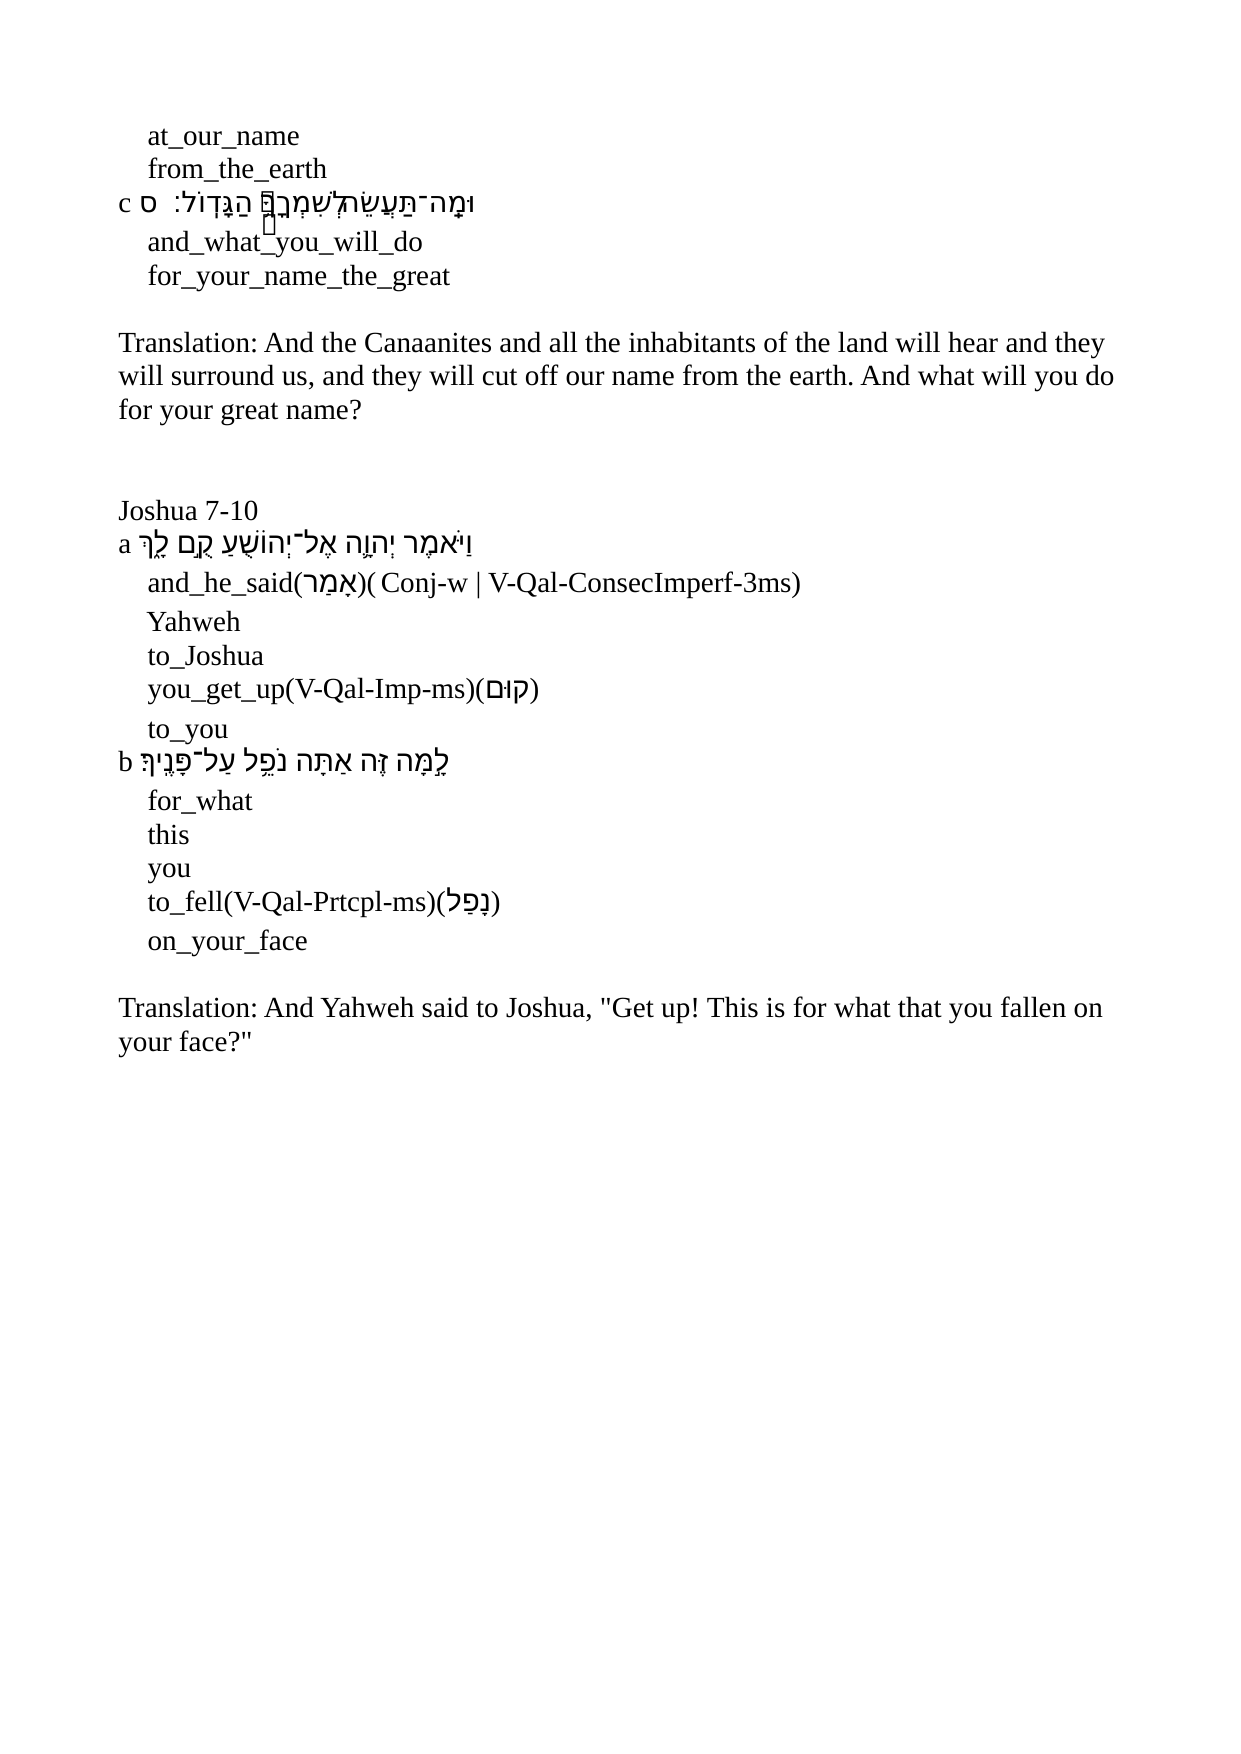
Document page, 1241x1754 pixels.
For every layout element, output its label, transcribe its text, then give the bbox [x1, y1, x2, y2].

text this [118, 817, 1122, 851]
text at_our_name [118, 118, 1122, 152]
text Translation: And Yahweh said to Joshua, "Get up! This is for what that you fallen on your face?" [118, 990, 1122, 1057]
text to_you [118, 711, 1122, 744]
text b לָ֣מָּה זֶּה אַתָּה נֹפֵ֥ל עַל־פָּנֶֽיךָ׃ [118, 744, 1122, 783]
text Yahweh [118, 604, 1122, 638]
text c וּמַֽה־תַּעֲשֵׂה לְשִׁמְךָ֥ הַגָּדֽוֹל׃ ס [118, 185, 1122, 224]
text for_what [118, 783, 1122, 817]
text for_your_name_the_great [118, 258, 1122, 291]
text you_get_up(V-Qal-Imp-ms)(קוּם) [118, 672, 1122, 711]
text and_what_you_will_do [118, 224, 1122, 258]
text a וַיֹּאמֶר יְהוָ֛ה אֶל־יְהוֹשֻׁעַ קֻ֣ם לָ֑ךְ [118, 526, 1122, 565]
text from_the_earth [118, 152, 1122, 185]
text Joshua 7-10 [118, 493, 1122, 526]
text and_he_said(אָמַר)( Conj-w | V-Qal-ConsecImperf-3ms) [118, 565, 1122, 604]
text on_your_face [118, 923, 1122, 957]
text you [118, 851, 1122, 884]
text to_fell(V-Qal-Prtcpl-ms)(נָפַל) [118, 884, 1122, 923]
text to_Joshua [118, 638, 1122, 672]
text Translation: And the Canaanites and all the inhabitants of the land will hear and they will surround us, and they will cut off our name from the earth. And what will you do for your great name? [118, 325, 1122, 426]
